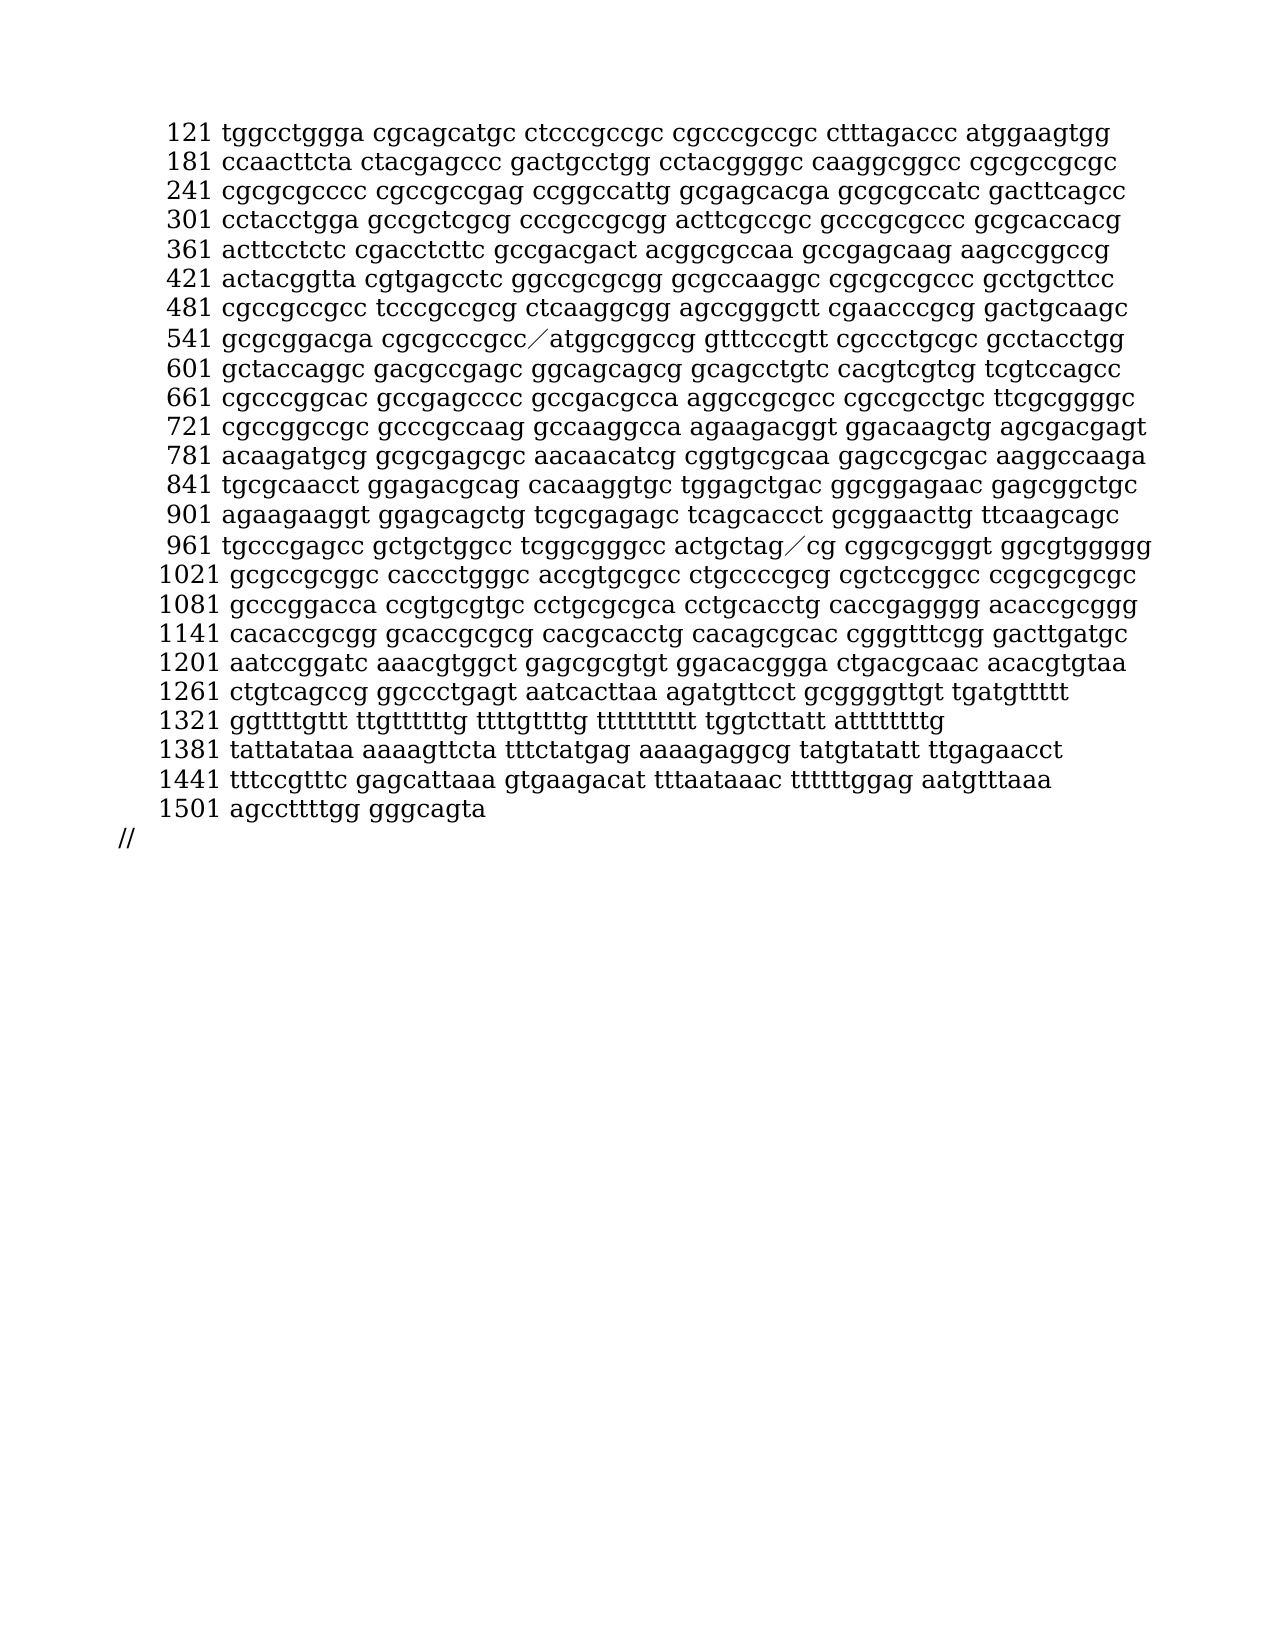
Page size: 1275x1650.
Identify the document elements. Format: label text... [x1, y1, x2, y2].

text 241 cgcgcgcccc cgccgccgag ccggccattg gcgagcacga gcgcgccatc gacttcagcc [118, 176, 1157, 206]
text 181 ccaacttcta ctacgagccc gactgcctgg cctacggggc caaggcggcc cgcgccgcgc [118, 147, 1157, 176]
text 901 agaagaaggt ggagcagctg tcgcgagagc tcagcaccct gcggaacttg ttcaagcagc [118, 500, 1157, 529]
text 1081 gcccggacca ccgtgcgtgc cctgcgcgca cctgcacctg caccgagggg acaccgcggg [118, 590, 1157, 619]
text // [118, 823, 1157, 852]
text 961 tgcccgagcc gctgctggcc tcggcgggcc actgctag／cg cggcgcgggt ggcgtggggg [118, 529, 1157, 561]
text 301 cctacctgga gccgctcgcg cccgccgcgg acttcgccgc gcccgcgccc gcgcaccacg [118, 206, 1157, 235]
text 1321 ggttttgttt ttgttttttg ttttgttttg tttttttttt tggtcttatt attttttttg [118, 706, 1157, 736]
text 1441 tttccgtttc gagcattaaa gtgaagacat tttaataaac ttttttggag aatgtttaaa [118, 765, 1157, 794]
text 1021 gcgccgcggc caccctgggc accgtgcgcc ctgccccgcg cgctccggcc ccgcgcgcgc [118, 561, 1157, 590]
text 121 tggcctggga cgcagcatgc ctcccgccgc cgcccgccgc ctttagaccc atggaagtgg [118, 118, 1157, 147]
text 781 acaagatgcg gcgcgagcgc aacaacatcg cggtgcgcaa gagccgcgac aaggccaaga [118, 441, 1157, 471]
text 601 gctaccaggc gacgccgagc ggcagcagcg gcagcctgtc cacgtcgtcg tcgtccagcc [118, 354, 1157, 383]
text 421 actacggtta cgtgagcctc ggccgcgcgg gcgccaaggc cgcgccgccc gcctgcttcc [118, 264, 1157, 293]
text 841 tgcgcaacct ggagacgcag cacaaggtgc tggagctgac ggcggagaac gagcggctgc [118, 471, 1157, 500]
text 1201 aatccggatc aaacgtggct gagcgcgtgt ggacacggga ctgacgcaac acacgtgtaa [118, 648, 1157, 677]
text 1501 agccttttgg gggcagta [118, 794, 1157, 823]
text 1261 ctgtcagccg ggccctgagt aatcacttaa agatgttcct gcggggttgt tgatgttttt [118, 677, 1157, 706]
text 1141 cacaccgcgg gcaccgcgcg cacgcacctg cacagcgcac cgggtttcgg gacttgatgc [118, 619, 1157, 648]
text 721 cgccggccgc gcccgccaag gccaaggcca agaagacggt ggacaagctg agcgacgagt [118, 412, 1157, 441]
text 661 cgcccggcac gccgagcccc gccgacgcca aggccgcgcc cgccgcctgc ttcgcggggc [118, 383, 1157, 412]
text 541 gcgcggacga cgcgcccgcc／atggcggccg gtttcccgtt cgccctgcgc gcctacctgg [118, 322, 1157, 354]
text 361 acttcctctc cgacctcttc gccgacgact acggcgccaa gccgagcaag aagccggccg [118, 235, 1157, 264]
text 481 cgccgccgcc tcccgccgcg ctcaaggcgg agccgggctt cgaacccgcg gactgcaagc [118, 293, 1157, 322]
text 1381 tattatataa aaaagttcta tttctatgag aaaagaggcg tatgtatatt ttgagaacct [118, 736, 1157, 765]
